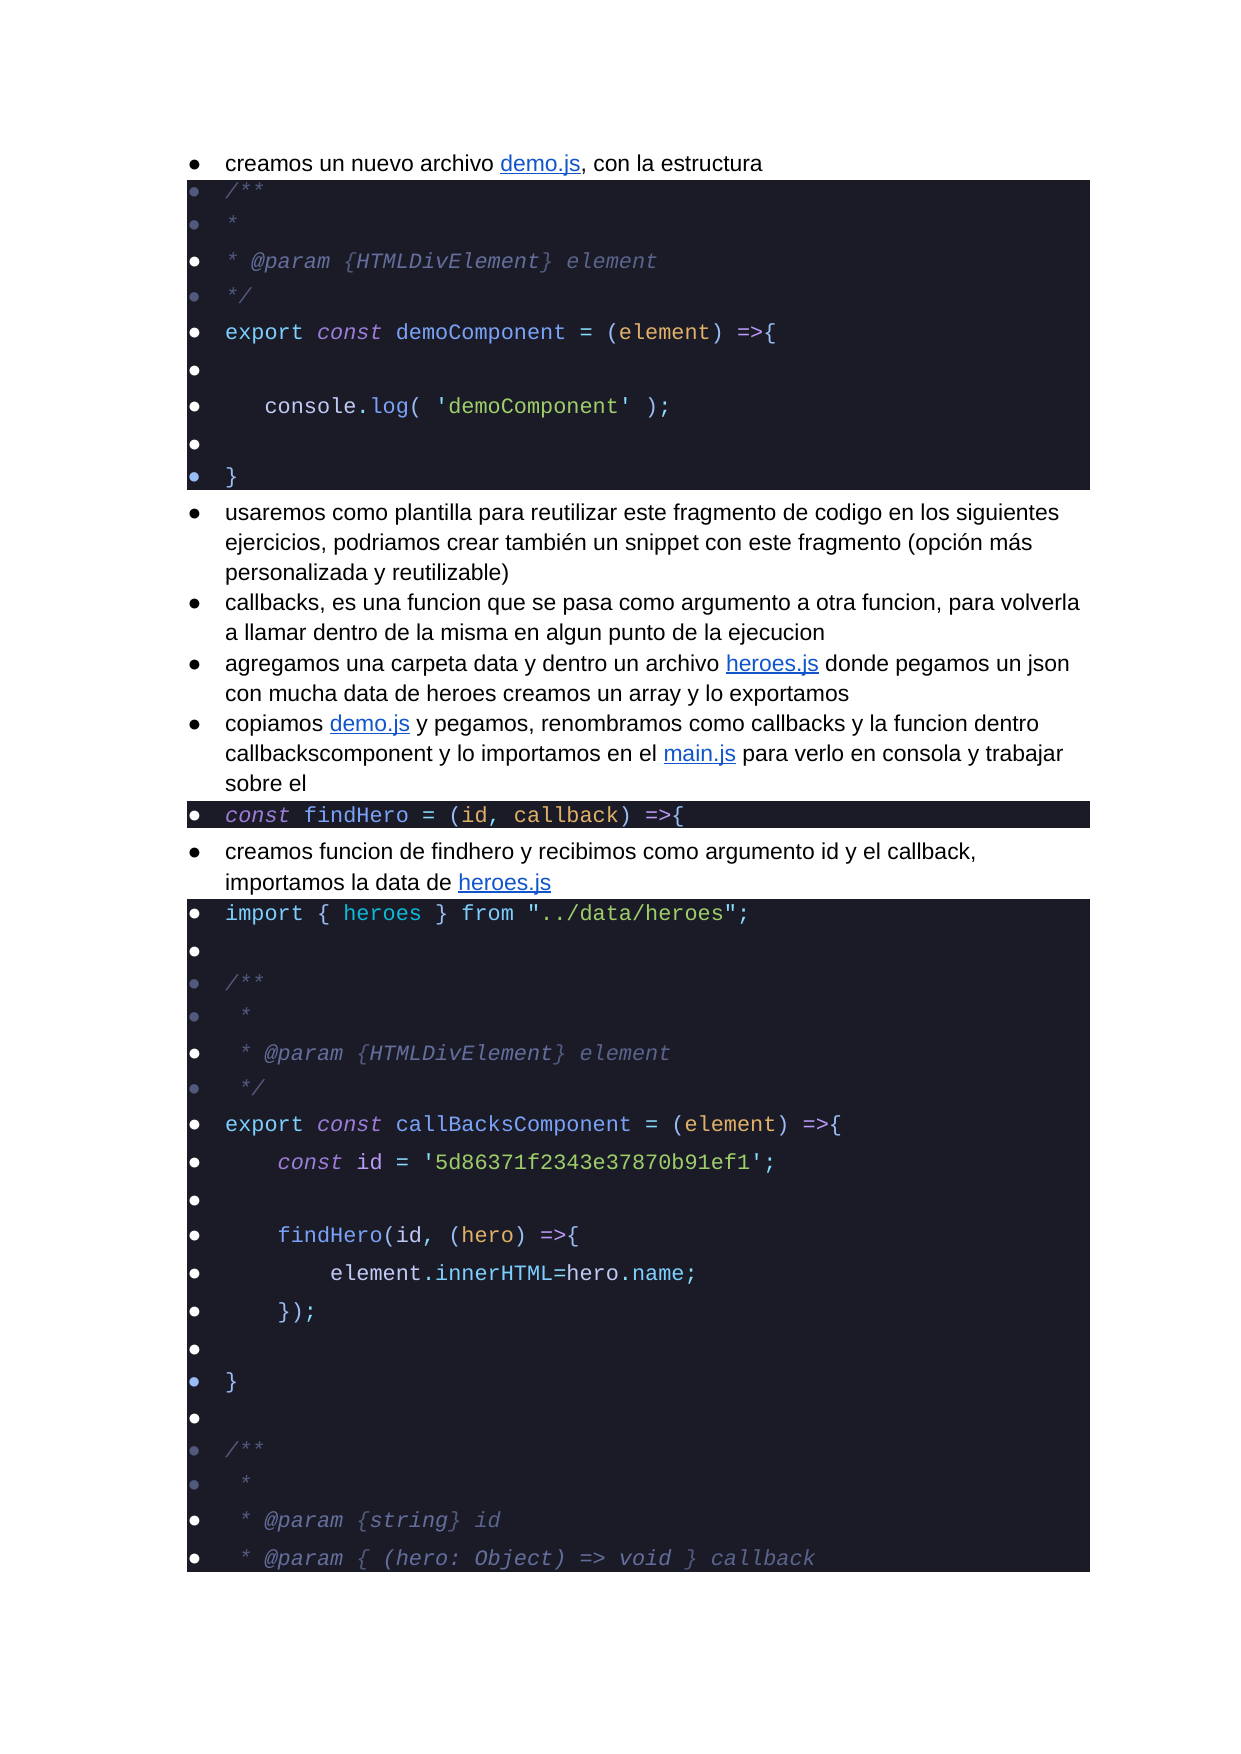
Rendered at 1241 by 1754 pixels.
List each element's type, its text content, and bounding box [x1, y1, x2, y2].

list export const demoComponent = (element) =>{ [187, 318, 1090, 346]
list creamos funcion de findhero y recibimos como argumento id y el callback, importamos la data de heroes.js [187, 838, 1090, 895]
list /** [187, 180, 1090, 205]
list usaremos como plantilla para reutilizar este fragmento de codigo en los siguientes ejercicios, podriamos crear también un snippet con este fragmento (opción más personalizada y reutilizable) [187, 498, 1090, 585]
list } [187, 1370, 1090, 1395]
list */ [187, 285, 1090, 310]
list } [187, 465, 1090, 490]
list element.innerHTML=hero.name; [187, 1259, 1090, 1287]
list /** [187, 972, 1090, 997]
list */ [187, 1077, 1090, 1102]
list const findHero = (id, callback) =>{ [187, 801, 1090, 828]
list /** [187, 1439, 1090, 1464]
list copiamos demo.js y pegamos, renombramos como callbacks y la funcion dentro callbackscomponent y lo importamos en el main.js para verlo en consola y trabajar sobre el [187, 710, 1090, 797]
list findHero(id, (hero) =>{ [187, 1221, 1090, 1249]
list * [187, 1006, 1090, 1030]
list import { heroes } from "../data/heroes"; [187, 899, 1090, 927]
list * [187, 1473, 1090, 1497]
list * @param {string} id [187, 1506, 1090, 1534]
list * @param {HTMLDivElement} element [187, 247, 1090, 275]
list * [187, 214, 1090, 238]
list * @param {HTMLDivElement} element [187, 1039, 1090, 1067]
list const id = '5d86371f2343e37870b91ef1'; [187, 1148, 1090, 1176]
list * @param { (hero: Object) => void } callback [187, 1544, 1090, 1572]
list console.log( 'demoComponent' ); [187, 392, 1090, 420]
list agregamos una carpeta data y dentro un archivo heroes.js donde pegamos un json con mucha data de heroes creamos un array y lo exportamos [187, 649, 1090, 706]
list }); [187, 1297, 1090, 1325]
list creamos un nuevo archivo demo.js, con la estructura [187, 150, 1090, 176]
list export const callBacksComponent = (element) =>{ [187, 1110, 1090, 1138]
list callbacks, es una funcion que se pasa como argumento a otra funcion, para volverla a llamar dentro de la misma en algun punto de la ejecucion [187, 589, 1090, 646]
